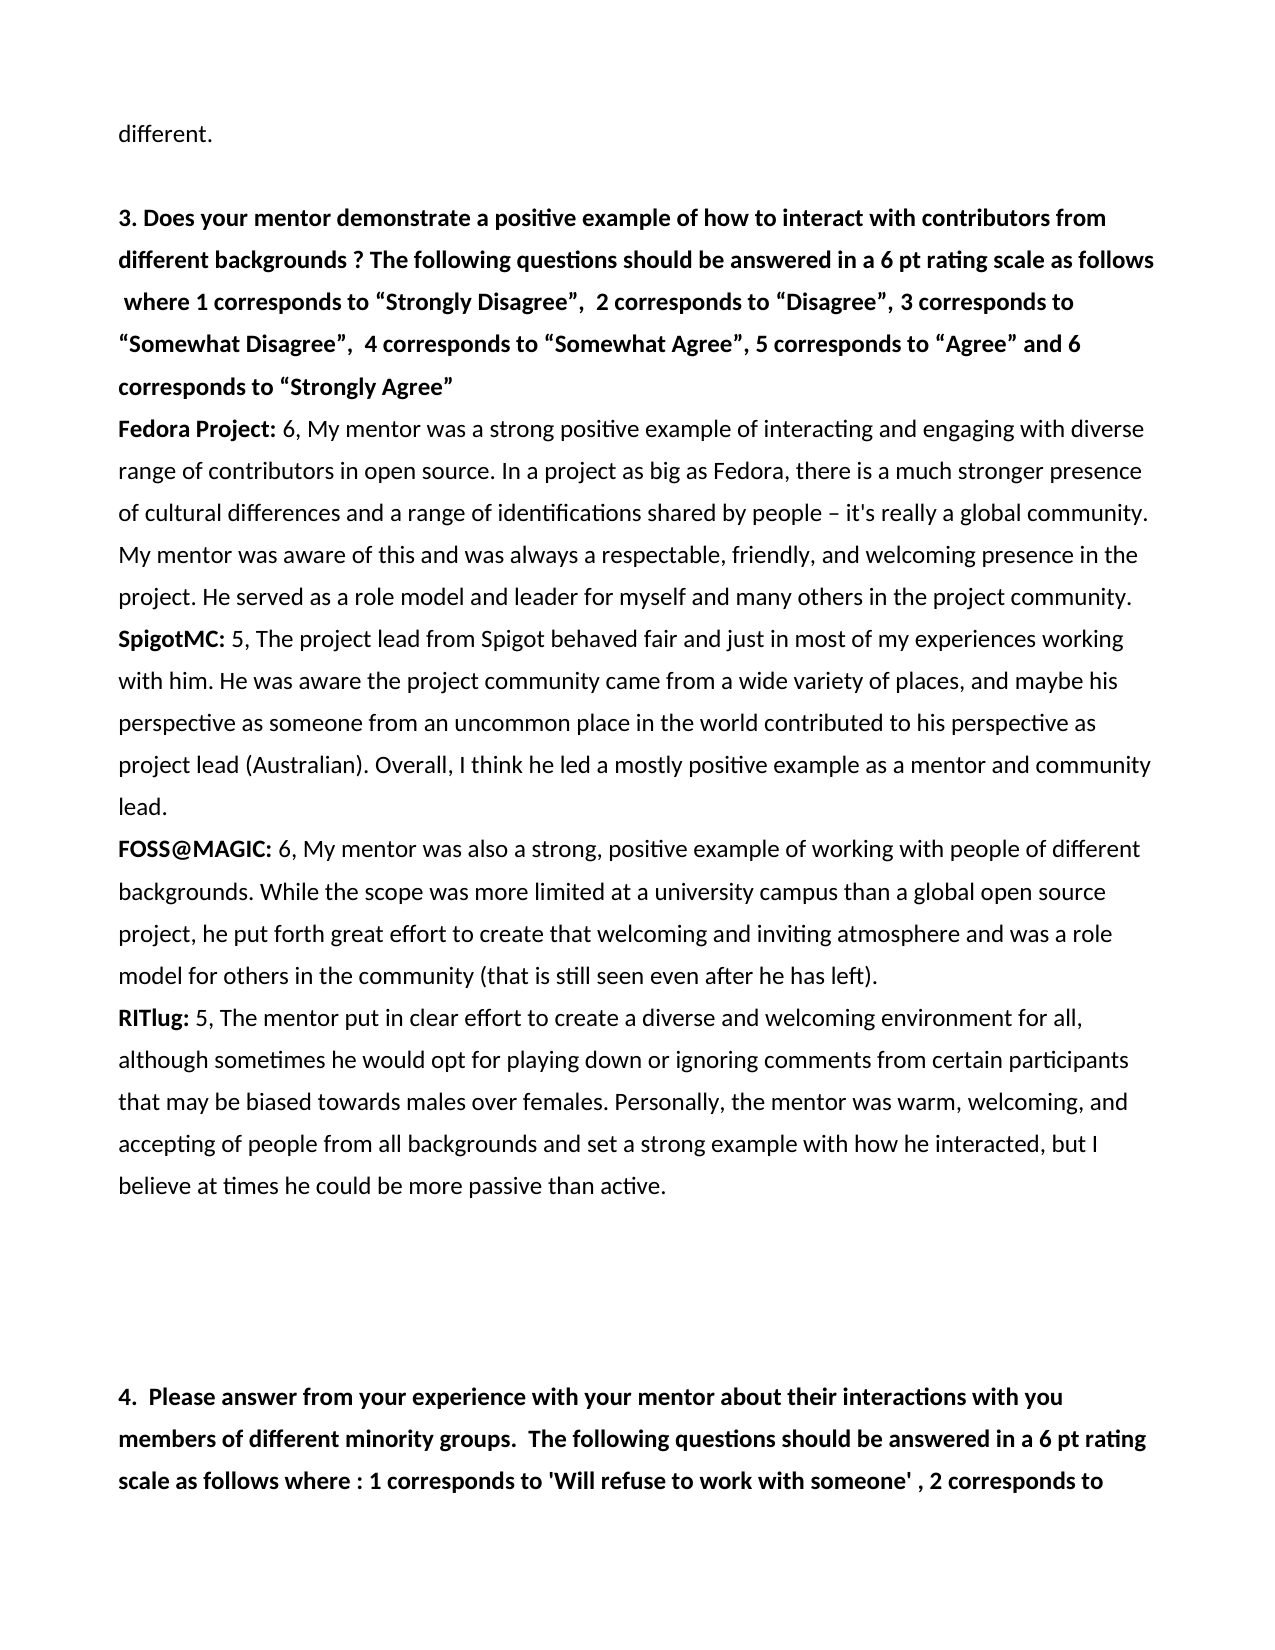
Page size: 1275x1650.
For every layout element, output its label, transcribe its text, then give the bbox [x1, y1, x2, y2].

text SpigotMC: 5, The project lead from Spigot behaved fair and just in most of my experiences working with him. He was aware the project community came from a wide variety of places, and maybe his perspective as someone from an uncommon place in the world contributed to his perspective as project lead (Australian). Overall, I think he led a mostly positive example as a mentor and community lead. [118, 623, 1157, 822]
text 3. Does your mentor demonstrate a positive example of how to interact with contributors from different backgrounds ? The following questions should be answered in a 6 pt rating scale as follows [118, 202, 1157, 275]
text FOSS@MAGIC: 6, My mentor was also a strong, positive example of working with people of different backgrounds. While the scope was more limited at a university campus than a global open source project, he put forth great effort to create that welcoming and inviting atmosphere and was a role model for others in the community (that is still seen even after he has left). [118, 833, 1157, 990]
text Fedora Project: 6, My mentor was a strong positive example of interacting and engaging with diverse range of contributors in open source. In a project as big as Fedora, there is a much stronger presence of cultural differences and a range of identifications shared by people – it's really a global community. My mentor was aware of this and was always a respectable, friendly, and welcoming presence in the project. He served as a role model and leader for myself and many others in the project community. [118, 413, 1157, 612]
text RITlug: 5, The mentor put in clear effort to create a diverse and welcoming environment for all, although sometimes he would opt for playing down or ignoring comments from certain participants that may be biased towards males over females. Personally, the mentor was warm, welcoming, and accepting of people from all backgrounds and set a strong example with how he interacted, but I believe at times he could be more passive than active. [118, 1002, 1157, 1243]
text 4. Please answer from your experience with your mentor about their interactions with you members of different minority groups. The following questions should be answered in a 6 pt rating scale as follows where : 1 corresponds to 'Will refuse to work with someone' , 2 corresponds to [118, 1381, 1157, 1495]
text different. [118, 118, 1157, 149]
text where 1 corresponds to “Strongly Disagree”, 2 corresponds to “Disagree”, 3 corresponds to “Somewhat Disagree”, 4 corresponds to “Somewhat Agree”, 5 corresponds to “Agree” and 6 corresponds to “Strongly Agree” [118, 286, 1157, 401]
